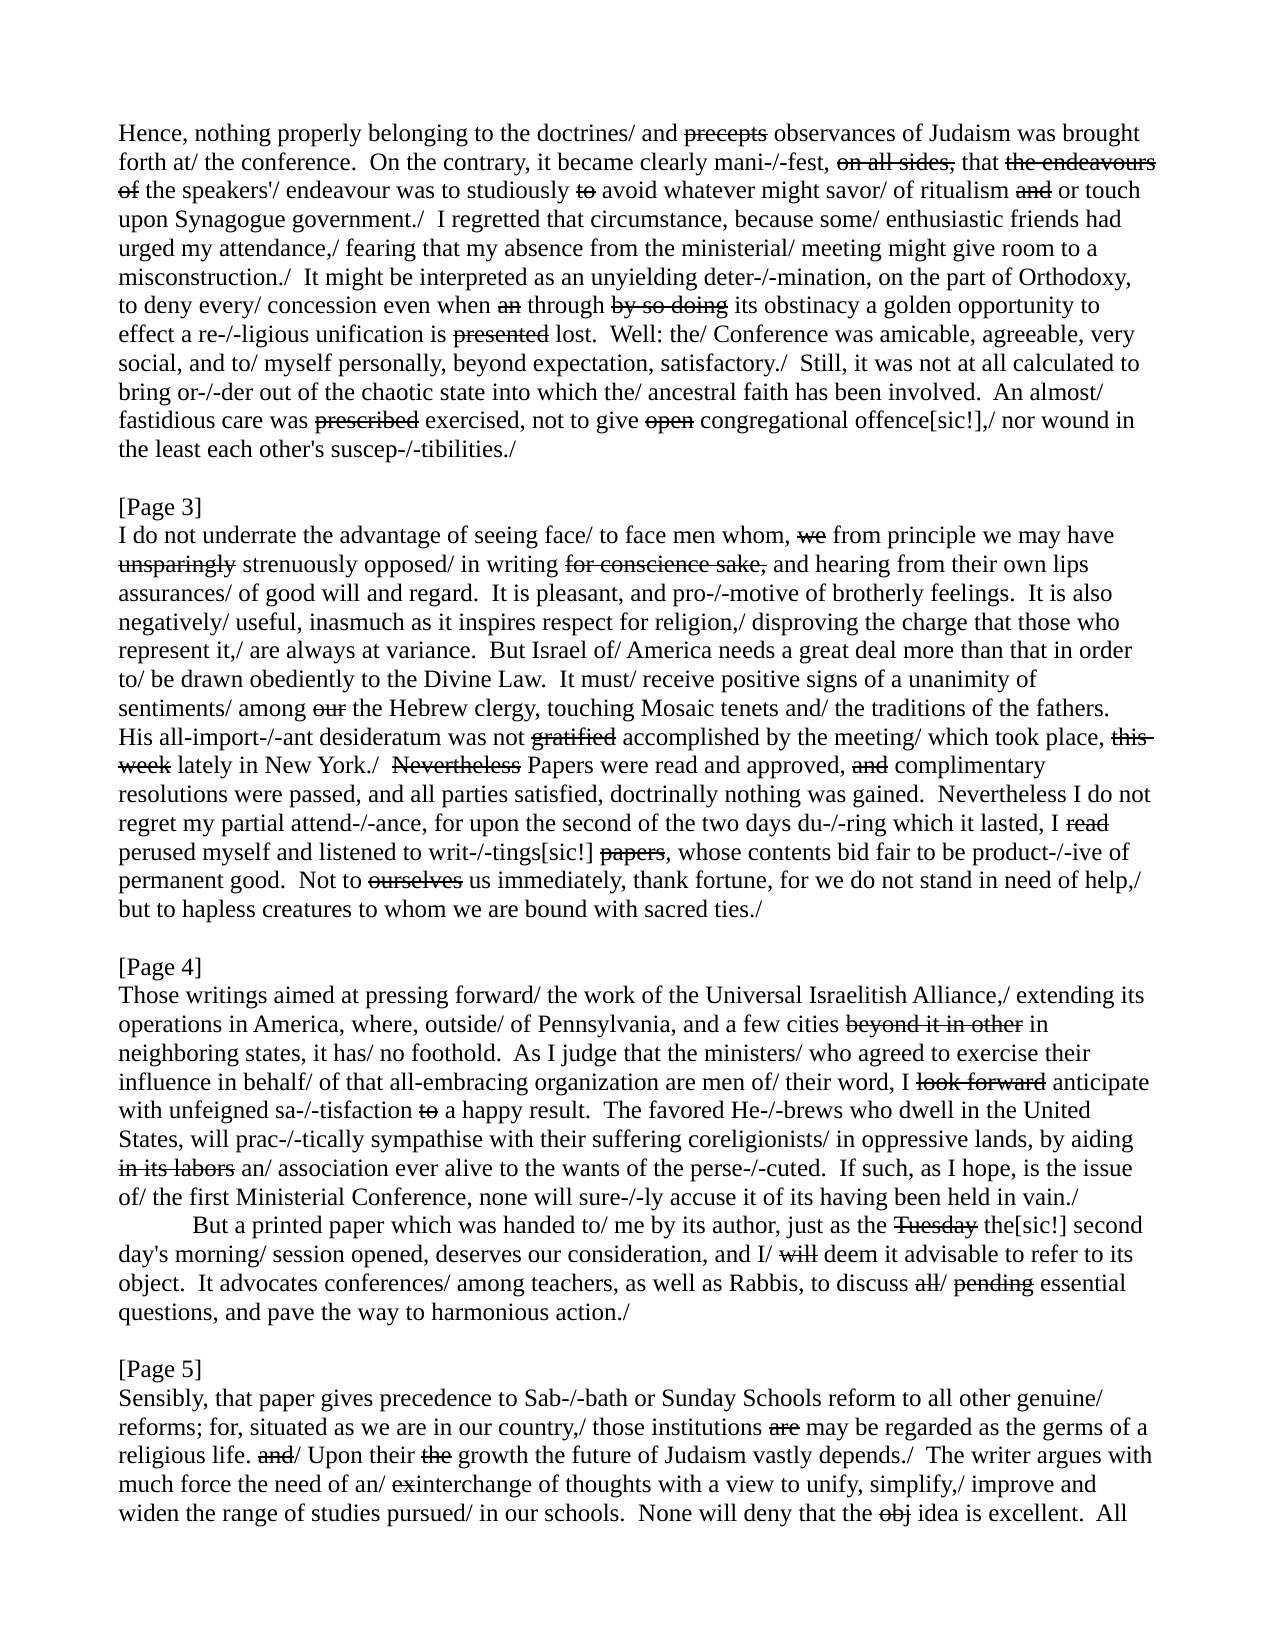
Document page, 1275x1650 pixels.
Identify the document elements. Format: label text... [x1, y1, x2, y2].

text But a printed paper which was handed to/ me by its author, just as the Tuesday the[sic!] second day's morning/ session opened, deserves our consideration, and I/ will deem it advisable to refer to its object. It advocates conferences/ among teachers, as well as Rabbis, to discuss all/ pending essential questions, and pave the way to harmonious action./ [118, 1211, 1157, 1326]
text [Page 4] [118, 952, 1157, 981]
text I do not underrate the advantage of seeing face/ to face men whom, we from principle we may have unsparingly strenuously opposed/ in writing for conscience sake, and hearing from their own lips assurances/ of good will and regard. It is pleasant, and pro-/-motive of brotherly feelings. It is also negatively/ useful, inasmuch as it inspires respect for religion,/ disproving the charge that those who represent it,/ are always at variance. But Israel of/ America needs a great deal more than that in order to/ be drawn obediently to the Divine Law. It must/ receive positive signs of a unanimity of sentiments/ among our the Hebrew clergy, touching Mosaic tenets and/ the traditions of the fathers. His all-import-/-ant desideratum was not gratified accomplished by the meeting/ which took place, this week lately in New York./ Nevertheless Papers were read and approved, and complimentary resolutions were passed, and all parties satisfied, doctrinally nothing was gained. Nevertheless I do not regret my partial attend-/-ance, for upon the second of the two days du-/-ring which it lasted, I read perused myself and listened to writ-/-tings[sic!] papers, whose contents bid fair to be product-/-ive of permanent good. Not to ourselves us immediately, thank fortune, for we do not stand in need of help,/ but to hapless creatures to whom we are bound with sacred ties./ [118, 521, 1157, 923]
text Those writings aimed at pressing forward/ the work of the Universal Israelitish Alliance,/ extending its operations in America, where, outside/ of Pennsylvania, and a few cities beyond it in other in neighboring states, it has/ no foothold. As I judge that the ministers/ who agreed to exercise their influence in behalf/ of that all-embracing organization are men of/ their word, I look forward anticipate with unfeigned sa-/-tisfaction to a happy result. The favored He-/-brews who dwell in the United States, will prac-/-tically sympathise with their suffering coreligionists/ in oppressive lands, by aiding in its labors an/ association ever alive to the wants of the perse-/-cuted. If such, as I hope, is the issue of/ the first Ministerial Conference, none will sure-/-ly accuse it of its having been held in vain./ [118, 981, 1157, 1211]
text Sensibly, that paper gives precedence to Sab-/-bath or Sunday Schools reform to all other genuine/ reforms; for, situated as we are in our country,/ those institutions are may be regarded as the germs of a religious life. and/ Upon their the growth the future of Judaism vastly depends./ The writer argues with much force the need of an/ exinterchange of thoughts with a view to unify, simplify,/ improve and widen the range of studies pursued/ in our schools. None will deny that the obj idea is excellent. All [118, 1383, 1157, 1527]
text [Page 5] [118, 1354, 1157, 1383]
text Hence, nothing properly belonging to the doctrines/ and precepts observances of Judaism was brought forth at/ the conference. On the contrary, it became clearly mani-/-fest, on all sides, that the endeavours of the speakers'/ endeavour was to studiously to avoid whatever might savor/ of ritualism and or touch upon Synagogue government./ I regretted that circumstance, because some/ enthusiastic friends had urged my attendance,/ fearing that my absence from the ministerial/ meeting might give room to a misconstruction./ It might be interpreted as an unyielding deter-/-mination, on the part of Orthodoxy, to deny every/ concession even when an through by so doing its obstinacy a golden opportunity to effect a re-/-ligious unification is presented lost. Well: the/ Conference was amicable, agreeable, very social, and to/ myself personally, beyond expectation, satisfactory./ Still, it was not at all calculated to bring or-/-der out of the chaotic state into which the/ ancestral faith has been involved. An almost/ fastidious care was prescribed exercised, not to give open congregational offence[sic!],/ nor wound in the least each other's suscep-/-tibilities./ [118, 118, 1157, 463]
text [Page 3] [118, 492, 1157, 521]
